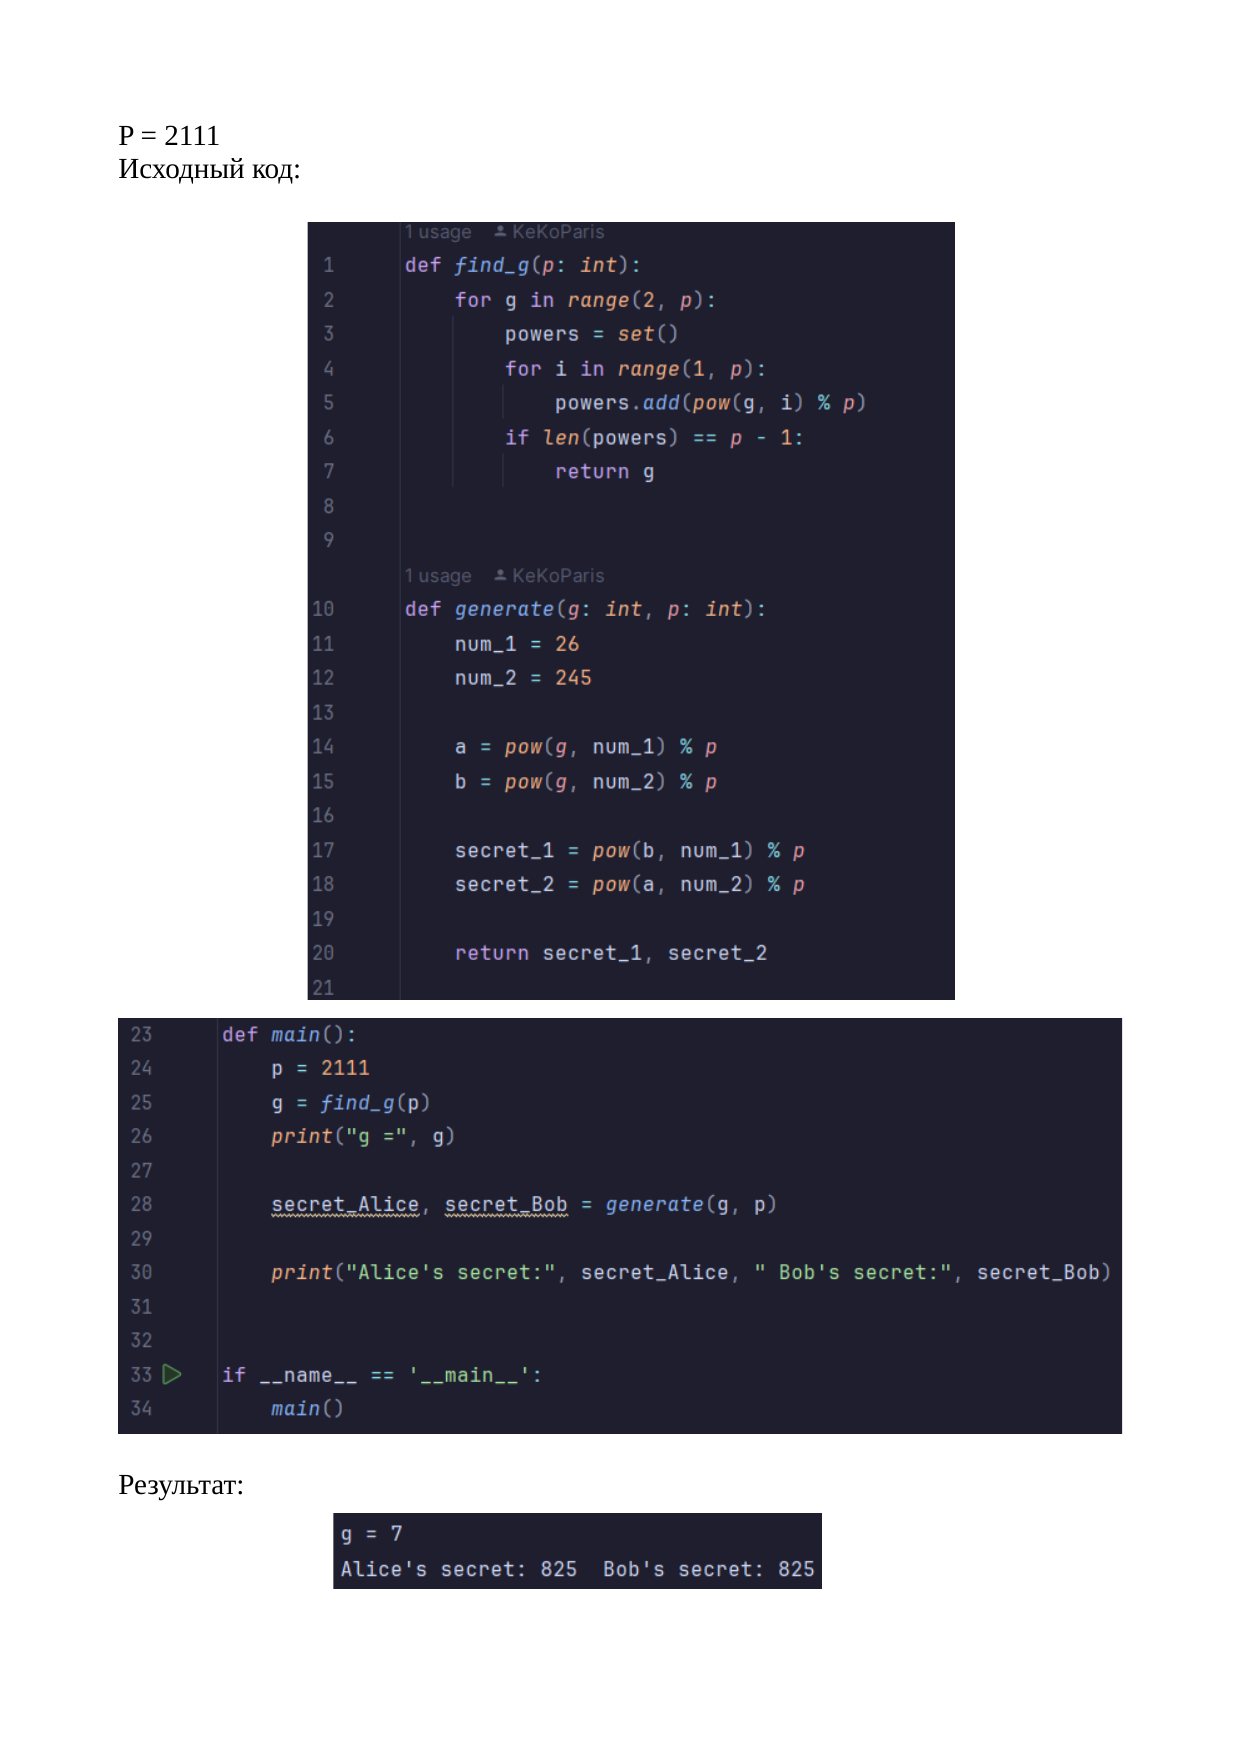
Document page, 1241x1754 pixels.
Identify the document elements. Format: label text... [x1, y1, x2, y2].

text P = 2111 [118, 118, 1122, 152]
picture [307, 222, 955, 1000]
text Исходный код: [118, 152, 1122, 185]
picture [118, 1018, 1123, 1434]
text Результат: [118, 1467, 1122, 1501]
picture [333, 1513, 822, 1589]
